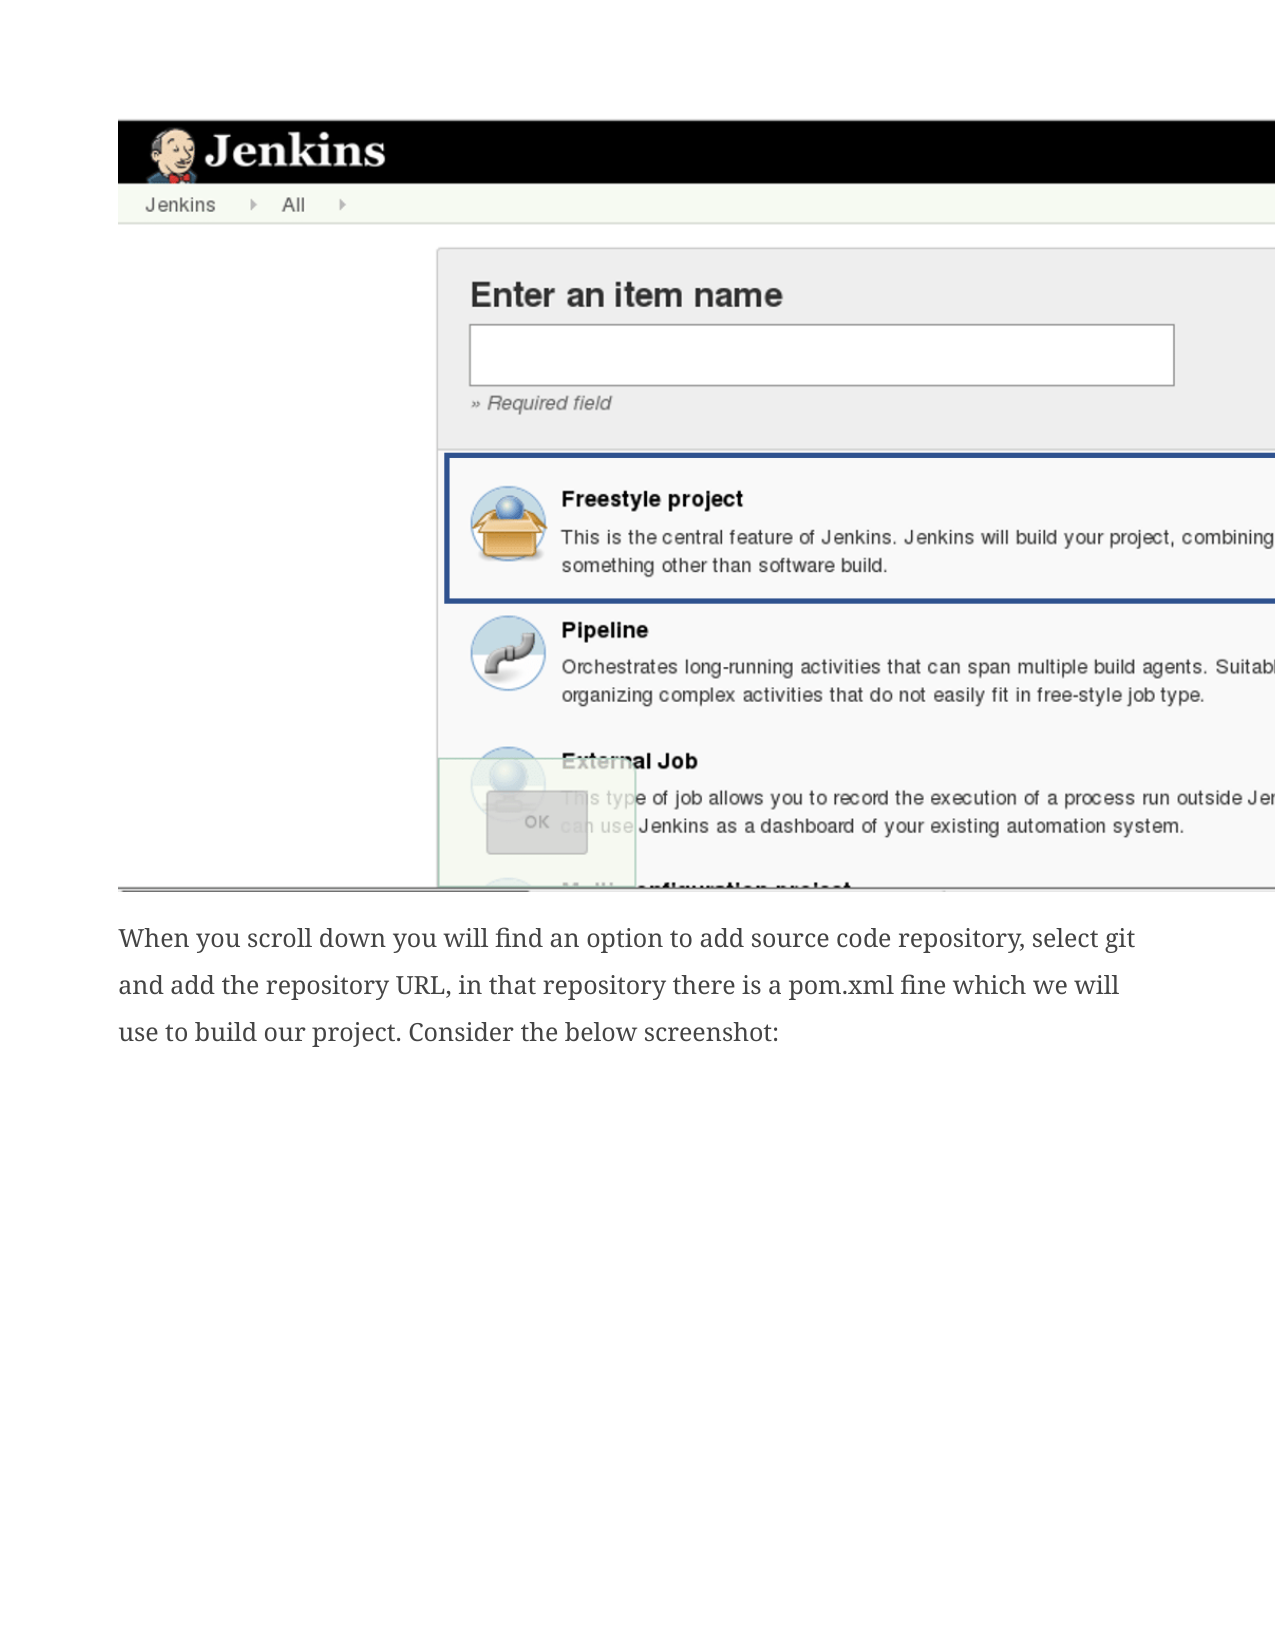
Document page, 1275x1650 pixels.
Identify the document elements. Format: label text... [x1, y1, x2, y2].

text When you scroll down you will find an option to add source code repository, select git and add the repository URL, in that repository there is a pom.xml fine which we will use to build our project. Consider the below screenshot: [118, 908, 1157, 1048]
picture [118, 118, 1275, 892]
